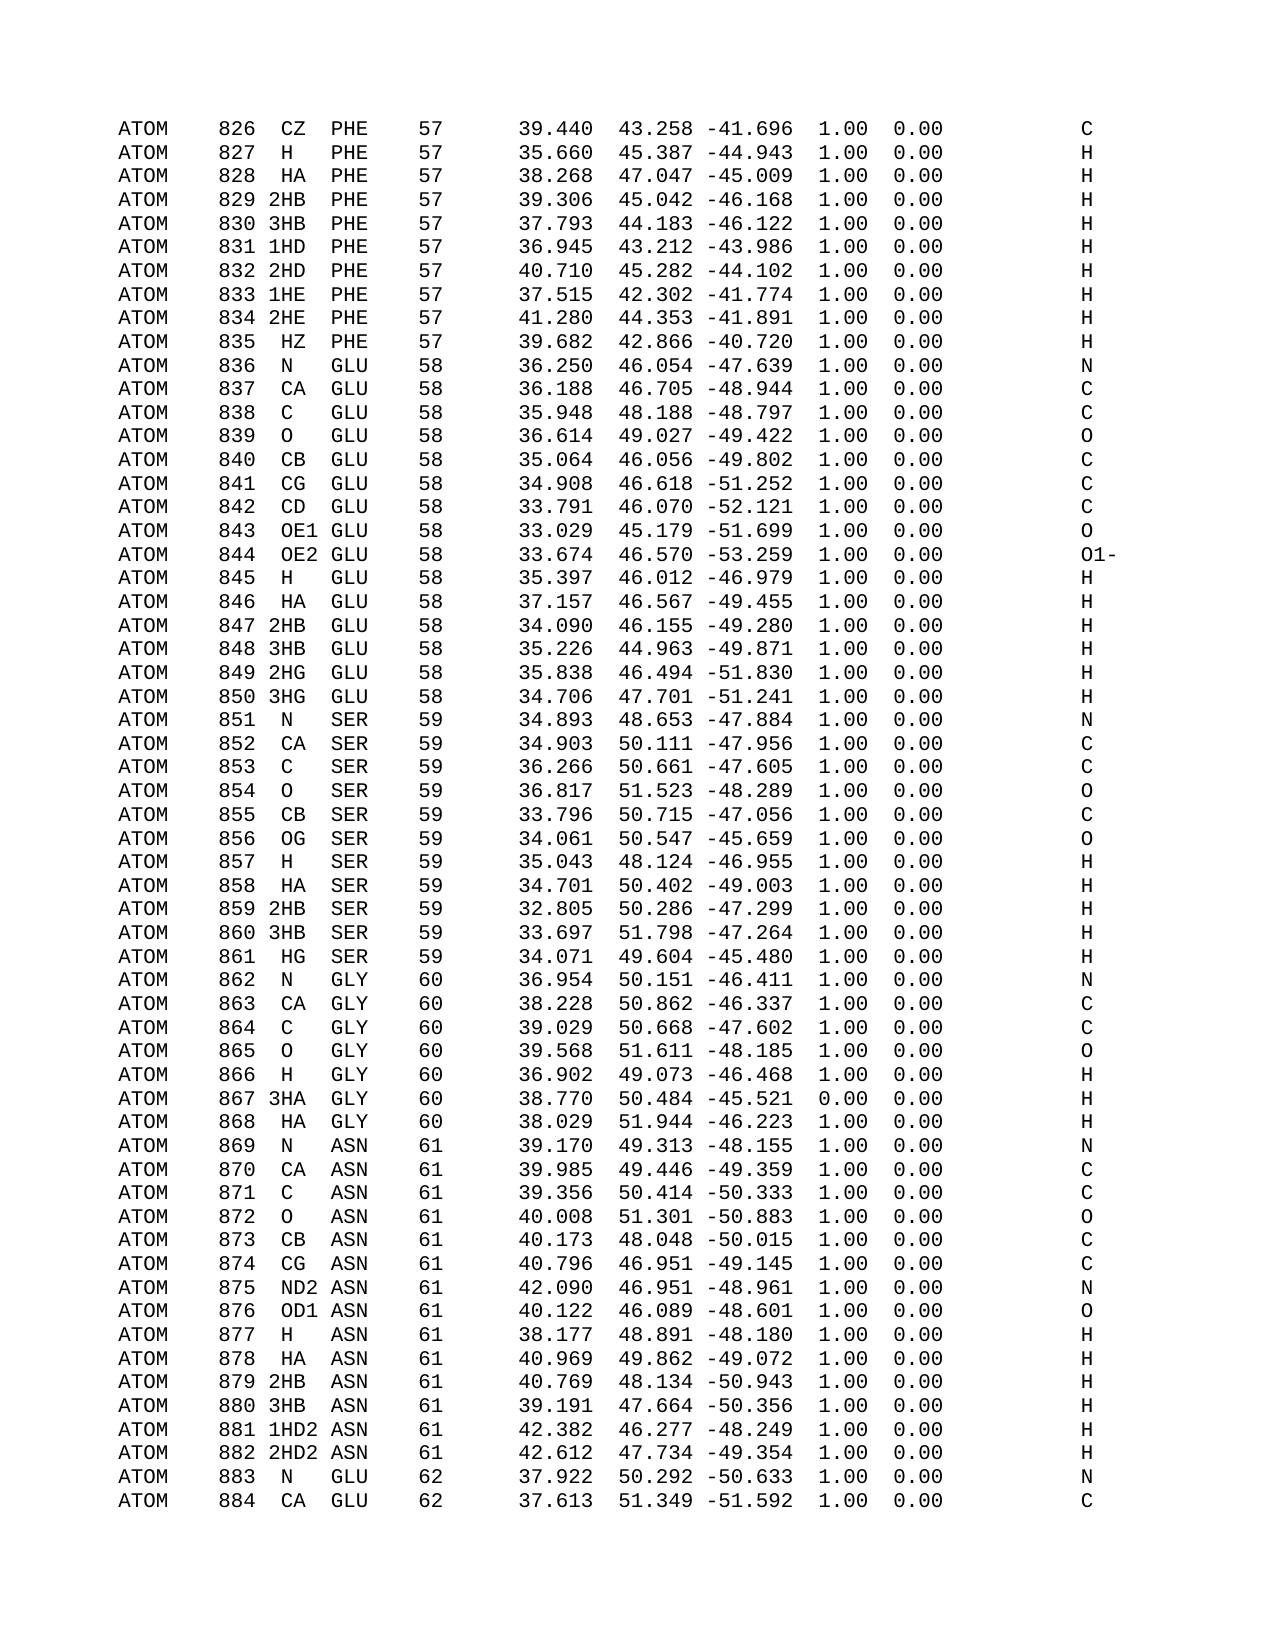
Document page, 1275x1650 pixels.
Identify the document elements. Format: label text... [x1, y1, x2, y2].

text ATOM 866 H GLY 60 36.902 49.073 -46.468 1.00 0.00 H [118, 1064, 1157, 1088]
text ATOM 859 2HB SER 59 32.805 50.286 -47.299 1.00 0.00 H [118, 898, 1157, 922]
text ATOM 831 1HD PHE 57 36.945 43.212 -43.986 1.00 0.00 H [118, 236, 1157, 260]
text ATOM 855 CB SER 59 33.796 50.715 -47.056 1.00 0.00 C [118, 804, 1157, 827]
text ATOM 842 CD GLU 58 33.791 46.070 -52.121 1.00 0.00 C [118, 496, 1157, 520]
text ATOM 879 2HB ASN 61 40.769 48.134 -50.943 1.00 0.00 H [118, 1371, 1157, 1395]
text ATOM 869 N ASN 61 39.170 49.313 -48.155 1.00 0.00 N [118, 1135, 1157, 1158]
text ATOM 834 2HE PHE 57 41.280 44.353 -41.891 1.00 0.00 H [118, 307, 1157, 331]
text ATOM 872 O ASN 61 40.008 51.301 -50.883 1.00 0.00 O [118, 1206, 1157, 1229]
text ATOM 875 ND2 ASN 61 42.090 46.951 -48.961 1.00 0.00 N [118, 1277, 1157, 1300]
text ATOM 828 HA PHE 57 38.268 47.047 -45.009 1.00 0.00 H [118, 165, 1157, 189]
text ATOM 839 O GLU 58 36.614 49.027 -49.422 1.00 0.00 O [118, 426, 1157, 449]
text ATOM 876 OD1 ASN 61 40.122 46.089 -48.601 1.00 0.00 O [118, 1300, 1157, 1324]
text ATOM 837 CA GLU 58 36.188 46.705 -48.944 1.00 0.00 C [118, 378, 1157, 402]
text ATOM 877 H ASN 61 38.177 48.891 -48.180 1.00 0.00 H [118, 1324, 1157, 1348]
text ATOM 864 C GLY 60 39.029 50.668 -47.602 1.00 0.00 C [118, 1017, 1157, 1040]
text ATOM 878 HA ASN 61 40.969 49.862 -49.072 1.00 0.00 H [118, 1348, 1157, 1371]
text ATOM 843 OE1 GLU 58 33.029 45.179 -51.699 1.00 0.00 O [118, 520, 1157, 544]
text ATOM 880 3HB ASN 61 39.191 47.664 -50.356 1.00 0.00 H [118, 1395, 1157, 1419]
text ATOM 840 CB GLU 58 35.064 46.056 -49.802 1.00 0.00 C [118, 449, 1157, 473]
text ATOM 870 CA ASN 61 39.985 49.446 -49.359 1.00 0.00 C [118, 1158, 1157, 1182]
text ATOM 860 3HB SER 59 33.697 51.798 -47.264 1.00 0.00 H [118, 922, 1157, 946]
text ATOM 847 2HB GLU 58 34.090 46.155 -49.280 1.00 0.00 H [118, 615, 1157, 638]
text ATOM 874 CG ASN 61 40.796 46.951 -49.145 1.00 0.00 C [118, 1253, 1157, 1277]
text ATOM 827 H PHE 57 35.660 45.387 -44.943 1.00 0.00 H [118, 142, 1157, 165]
text ATOM 849 2HG GLU 58 35.838 46.494 -51.830 1.00 0.00 H [118, 662, 1157, 686]
text ATOM 857 H SER 59 35.043 48.124 -46.955 1.00 0.00 H [118, 851, 1157, 875]
text ATOM 829 2HB PHE 57 39.306 45.042 -46.168 1.00 0.00 H [118, 189, 1157, 213]
text ATOM 856 OG SER 59 34.061 50.547 -45.659 1.00 0.00 O [118, 827, 1157, 851]
text ATOM 850 3HG GLU 58 34.706 47.701 -51.241 1.00 0.00 H [118, 686, 1157, 709]
text ATOM 838 C GLU 58 35.948 48.188 -48.797 1.00 0.00 C [118, 402, 1157, 426]
text ATOM 862 N GLY 60 36.954 50.151 -46.411 1.00 0.00 N [118, 969, 1157, 993]
text ATOM 844 OE2 GLU 58 33.674 46.570 -53.259 1.00 0.00 O1- [118, 544, 1157, 567]
text ATOM 833 1HE PHE 57 37.515 42.302 -41.774 1.00 0.00 H [118, 284, 1157, 307]
text ATOM 846 HA GLU 58 37.157 46.567 -49.455 1.00 0.00 H [118, 591, 1157, 615]
text ATOM 882 2HD2 ASN 61 42.612 47.734 -49.354 1.00 0.00 H [118, 1442, 1157, 1466]
text ATOM 851 N SER 59 34.893 48.653 -47.884 1.00 0.00 N [118, 709, 1157, 733]
text ATOM 830 3HB PHE 57 37.793 44.183 -46.122 1.00 0.00 H [118, 213, 1157, 236]
text ATOM 881 1HD2 ASN 61 42.382 46.277 -48.249 1.00 0.00 H [118, 1419, 1157, 1442]
text ATOM 852 CA SER 59 34.903 50.111 -47.956 1.00 0.00 C [118, 733, 1157, 757]
text ATOM 836 N GLU 58 36.250 46.054 -47.639 1.00 0.00 N [118, 354, 1157, 378]
text ATOM 858 HA SER 59 34.701 50.402 -49.003 1.00 0.00 H [118, 875, 1157, 898]
text ATOM 865 O GLY 60 39.568 51.611 -48.185 1.00 0.00 O [118, 1040, 1157, 1064]
text ATOM 832 2HD PHE 57 40.710 45.282 -44.102 1.00 0.00 H [118, 260, 1157, 284]
text ATOM 873 CB ASN 61 40.173 48.048 -50.015 1.00 0.00 C [118, 1229, 1157, 1253]
text ATOM 826 CZ PHE 57 39.440 43.258 -41.696 1.00 0.00 C [118, 118, 1157, 142]
text ATOM 835 HZ PHE 57 39.682 42.866 -40.720 1.00 0.00 H [118, 331, 1157, 354]
text ATOM 884 CA GLU 62 37.613 51.349 -51.592 1.00 0.00 C [118, 1489, 1157, 1513]
text ATOM 861 HG SER 59 34.071 49.604 -45.480 1.00 0.00 H [118, 946, 1157, 969]
text ATOM 848 3HB GLU 58 35.226 44.963 -49.871 1.00 0.00 H [118, 638, 1157, 662]
text ATOM 867 3HA GLY 60 38.770 50.484 -45.521 0.00 0.00 H [118, 1088, 1157, 1111]
text ATOM 853 C SER 59 36.266 50.661 -47.605 1.00 0.00 C [118, 757, 1157, 780]
text ATOM 845 H GLU 58 35.397 46.012 -46.979 1.00 0.00 H [118, 567, 1157, 591]
text ATOM 868 HA GLY 60 38.029 51.944 -46.223 1.00 0.00 H [118, 1111, 1157, 1135]
text ATOM 841 CG GLU 58 34.908 46.618 -51.252 1.00 0.00 C [118, 473, 1157, 496]
text ATOM 854 O SER 59 36.817 51.523 -48.289 1.00 0.00 O [118, 780, 1157, 804]
text ATOM 883 N GLU 62 37.922 50.292 -50.633 1.00 0.00 N [118, 1466, 1157, 1489]
text ATOM 863 CA GLY 60 38.228 50.862 -46.337 1.00 0.00 C [118, 993, 1157, 1017]
text ATOM 871 C ASN 61 39.356 50.414 -50.333 1.00 0.00 C [118, 1182, 1157, 1206]
